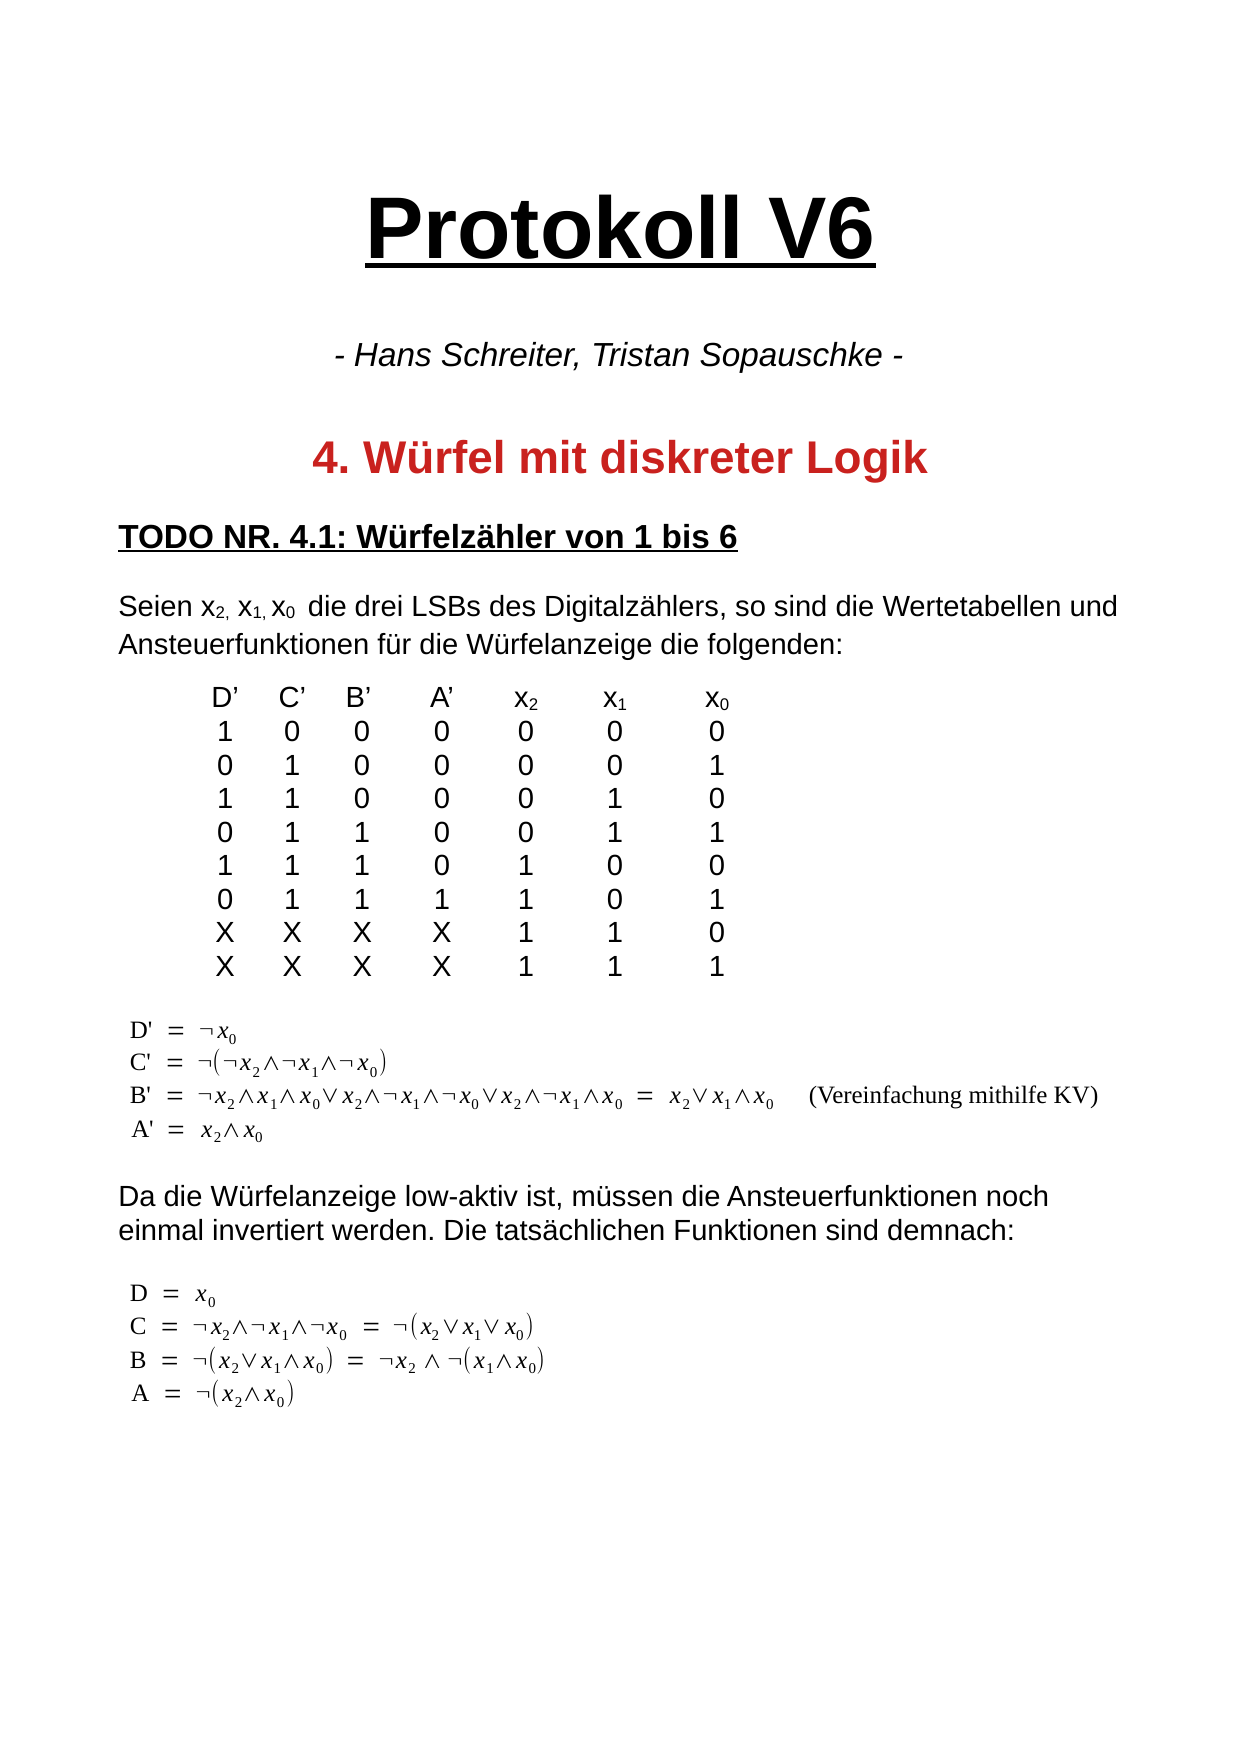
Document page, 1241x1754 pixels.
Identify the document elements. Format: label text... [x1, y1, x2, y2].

table_cell 0 [484, 815, 568, 848]
table_cell 1 [568, 815, 662, 848]
table_cell 1 [662, 815, 772, 848]
table_cell 0 [662, 714, 772, 747]
table_cell 1 [325, 848, 399, 882]
text Da die Würfelanzeige low-aktiv ist, müssen die Ansteuerfunktionen noch einmal invertiert werden. Die tatsächlichen Funktionen sind demnach: [118, 1179, 1122, 1246]
table_cell 0 [259, 714, 324, 747]
table_cell 0 [325, 748, 399, 781]
table_cell 0 [568, 714, 662, 747]
table_header x1 [568, 680, 662, 714]
table_cell 0 [325, 781, 399, 814]
table_cell 1 [190, 848, 259, 882]
table_cell 1 [259, 748, 324, 781]
table_cell 1 [484, 848, 568, 882]
table_cell X [325, 915, 399, 949]
table_cell 0 [662, 781, 772, 814]
table_cell X [325, 949, 399, 982]
table_header B’ [325, 680, 399, 714]
table_header x0 [662, 680, 772, 714]
table_cell 0 [484, 748, 568, 781]
table_header A’ [399, 680, 484, 714]
table_cell X [259, 915, 324, 949]
table_cell 1 [484, 949, 568, 982]
table_cell 1 [568, 781, 662, 814]
table_cell 0 [662, 848, 772, 882]
table_cell 1 [662, 748, 772, 781]
table_cell 0 [662, 915, 772, 949]
table_cell 1 [568, 949, 662, 982]
table_header D’ [190, 680, 259, 714]
table_cell 1 [484, 882, 568, 915]
table_cell 0 [325, 714, 399, 747]
table_cell 1 [399, 882, 484, 915]
table_cell 0 [484, 714, 568, 747]
table_cell 0 [190, 815, 259, 848]
table_cell X [190, 949, 259, 982]
text - Hans Schreiter, Tristan Sopauschke - [118, 334, 1122, 373]
table_cell 0 [190, 748, 259, 781]
table_cell X [399, 949, 484, 982]
table_cell 0 [568, 848, 662, 882]
text Seien x2, x1, x0 die drei LSBs des Digitalzählers, so sind die Wertetabellen und Ansteuerfunktionen für die Würfelanzeige die folgenden: [118, 589, 1122, 661]
table_cell 0 [399, 714, 484, 747]
text TODO NR. 4.1: Würfelzähler von 1 bis 6 [118, 517, 1122, 555]
table_cell 0 [399, 748, 484, 781]
table_cell 1 [325, 882, 399, 915]
table_cell X [190, 915, 259, 949]
table_cell 0 [568, 748, 662, 781]
table_cell 0 [399, 781, 484, 814]
table_cell X [399, 915, 484, 949]
table_cell 1 [568, 915, 662, 949]
table_cell 1 [484, 915, 568, 949]
table_cell 1 [662, 949, 772, 982]
table_cell 1 [662, 882, 772, 915]
table_cell 0 [399, 848, 484, 882]
table_cell 0 [568, 882, 662, 915]
table_cell 1 [259, 781, 324, 814]
table_cell 1 [325, 815, 399, 848]
text 4. Würfel mit diskreter Logik [118, 431, 1122, 483]
table_cell X [259, 949, 324, 982]
table_cell 0 [190, 882, 259, 915]
text Protokoll V6 [118, 176, 1122, 277]
table_cell 0 [399, 815, 484, 848]
table_cell 1 [259, 882, 324, 915]
table_header x2 [484, 680, 568, 714]
table_cell 1 [259, 815, 324, 848]
table_cell 1 [190, 714, 259, 747]
table_cell 1 [259, 848, 324, 882]
table_cell 0 [484, 781, 568, 814]
table_header C’ [259, 680, 324, 714]
table_cell 1 [190, 781, 259, 814]
